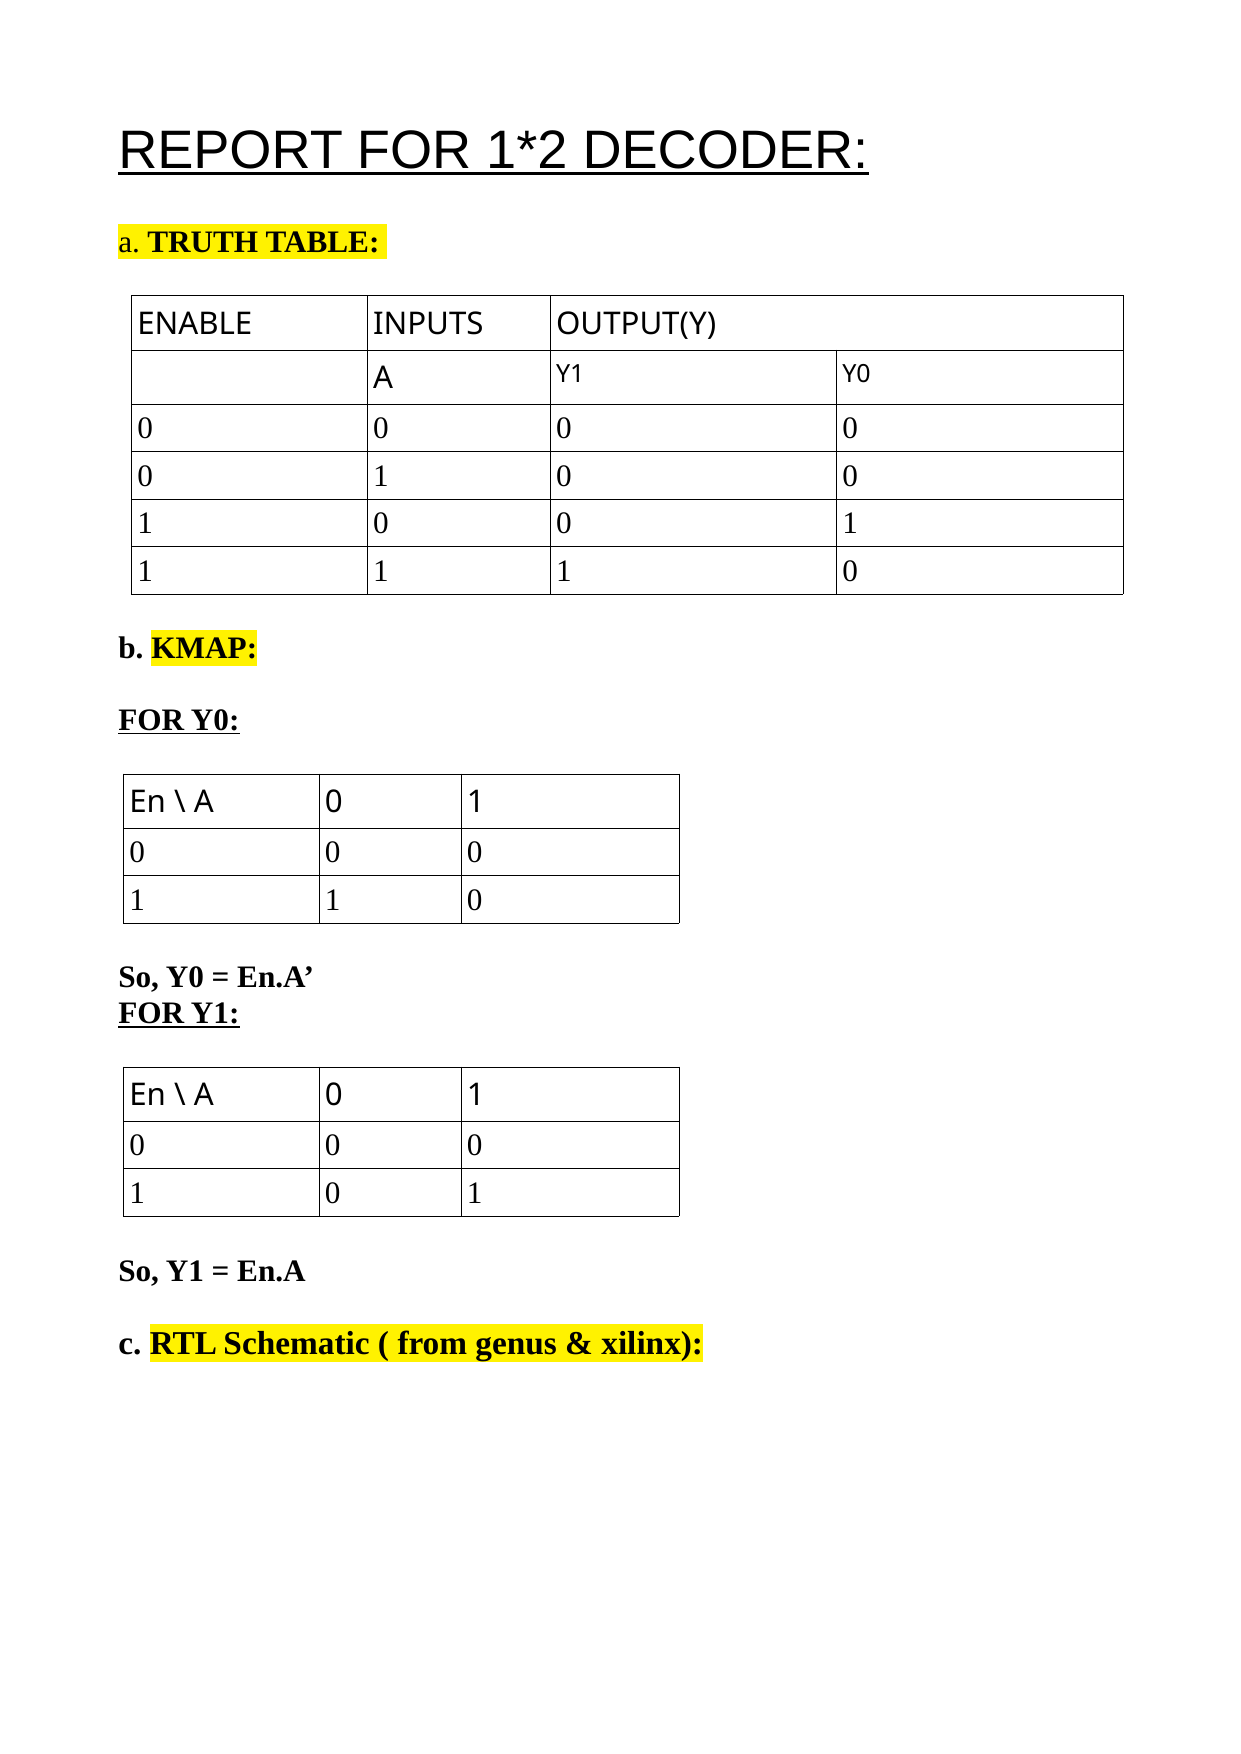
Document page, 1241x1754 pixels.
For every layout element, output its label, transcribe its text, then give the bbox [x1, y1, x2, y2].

table_cell Y0 [837, 351, 1123, 404]
table_header En \ A [124, 1068, 319, 1121]
table_cell 0 [462, 876, 679, 923]
text a. TRUTH TABLE: [118, 223, 1122, 259]
table_cell 0 [124, 829, 319, 875]
table_cell 0 [551, 405, 836, 451]
text FOR Y0: [118, 702, 1122, 738]
table_cell 1 [132, 547, 367, 594]
table_header OUTPUT(Y) [551, 296, 1123, 349]
table_cell 0 [368, 500, 550, 546]
text So, Y0 = En.A’ [118, 959, 1122, 995]
table_cell 1 [368, 452, 550, 499]
table_cell 0 [320, 1169, 461, 1216]
table_cell 0 [837, 405, 1123, 451]
text REPORT FOR 1*2 DECODER: [118, 118, 1122, 180]
table_cell Y1 [551, 351, 836, 404]
table_cell 1 [462, 1169, 679, 1216]
text FOR Y1: [118, 995, 1122, 1031]
table_cell 0 [837, 547, 1123, 594]
table_cell 1 [837, 500, 1123, 546]
table_header ENABLE [132, 296, 367, 349]
table_cell 0 [551, 452, 836, 499]
table_header En \ A [124, 775, 319, 828]
table_cell 0 [132, 452, 367, 499]
table_cell 0 [320, 1122, 461, 1168]
table_cell A [368, 351, 550, 404]
table_header 1 [462, 775, 679, 828]
table_cell 1 [124, 1169, 319, 1216]
table_cell 1 [551, 547, 836, 594]
table_cell 1 [132, 500, 367, 546]
table_header 0 [320, 775, 461, 828]
table_cell 0 [462, 1122, 679, 1168]
table_cell 0 [132, 405, 367, 451]
table_cell 0 [837, 452, 1123, 499]
text b. KMAP: [118, 630, 1122, 666]
table_header 0 [320, 1068, 461, 1121]
table_cell [132, 351, 367, 404]
table_cell 0 [124, 1122, 319, 1168]
text So, Y1 = En.A [118, 1252, 1122, 1288]
table_cell 1 [124, 876, 319, 923]
table_cell 0 [551, 500, 836, 546]
table_cell 1 [368, 547, 550, 594]
table_cell 0 [368, 405, 550, 451]
table_header 1 [462, 1068, 679, 1121]
table_cell 1 [320, 876, 461, 923]
table_cell 0 [320, 829, 461, 875]
text c. RTL Schematic ( from genus & xilinx): [118, 1324, 1122, 1362]
table_header INPUTS [368, 296, 550, 349]
table_cell 0 [462, 829, 679, 875]
